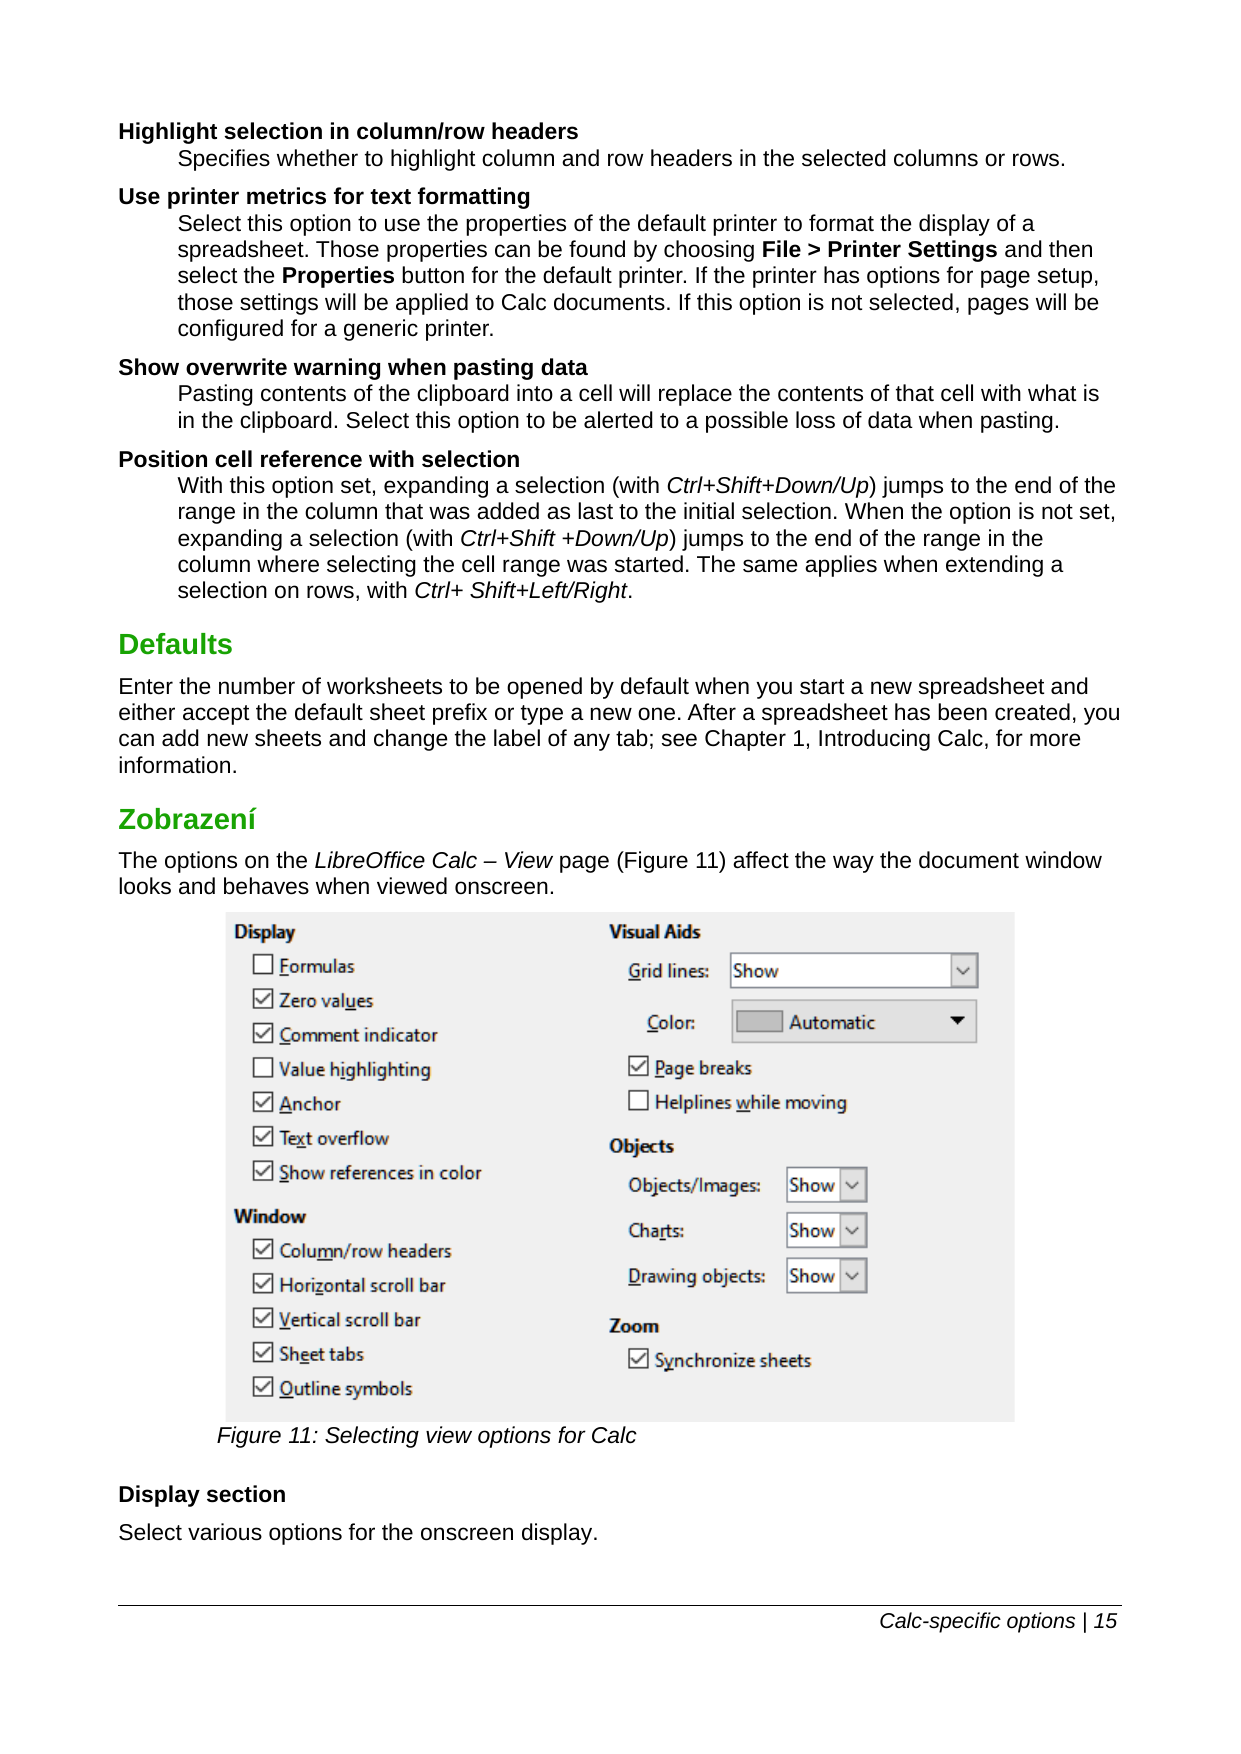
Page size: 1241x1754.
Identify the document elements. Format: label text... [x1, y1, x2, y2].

subtitle Defaults [118, 627, 1122, 661]
text Display section [118, 1481, 1122, 1507]
text Select this option to use the properties of the default printer to format the display of a spreadsheet. Those properties can be found by choosing File > Printer Settings and then select the Properties button for the default printer. If the printer has options for page setup, those settings will be applied to Calc documents. If this option is not selected, pages will be configured for a generic printer. [177, 210, 1122, 341]
text Enter the number of worksheets to be opened by default when you start a new spreadsheet and either accept the default sheet prefix or type a new one. After a spreadsheet has been created, you can add new sheets and change the label of any tab; see Chapter 1, Introducing Calc, for more information. [118, 673, 1122, 778]
text Select various options for the onscreen display. [118, 1519, 1122, 1545]
text Specifies whether to highlight column and row headers in the selected columns or rows. [177, 144, 1122, 171]
text With this option set, expanding a selection (with Ctrl+Shift+Down/Up) jumps to the end of the range in the column that was added as last to the initial selection. When the option is not set, expanding a selection (with Ctrl+Shift +Down/Up) jumps to the end of the range in the column where selecting the cell range was started. The same applies when extending a selection on rows, with Ctrl+ Shift+Left/Right. [177, 472, 1122, 604]
text Highlight selection in column/row headers [118, 118, 1122, 144]
text Position cell reference with selection [118, 446, 1122, 472]
subtitle Zobrazení [118, 802, 1122, 835]
text The options on the LibreOffice Calc – View page (Figure 11) affect the way the document window looks and behaves when viewed onscreen. [118, 847, 1122, 900]
picture [225, 912, 1015, 1422]
text Show overwrite warning when pasting data [118, 354, 1122, 380]
text Pasting contents of the clipboard into a cell will replace the contents of that cell with what is in the clipboard. Select this option to be alerted to a possible loss of data when pasting. [177, 380, 1122, 433]
text Use printer metrics for text formatting [118, 183, 1122, 210]
text Figure 11: Selecting view options for Calc [217, 912, 1023, 1448]
